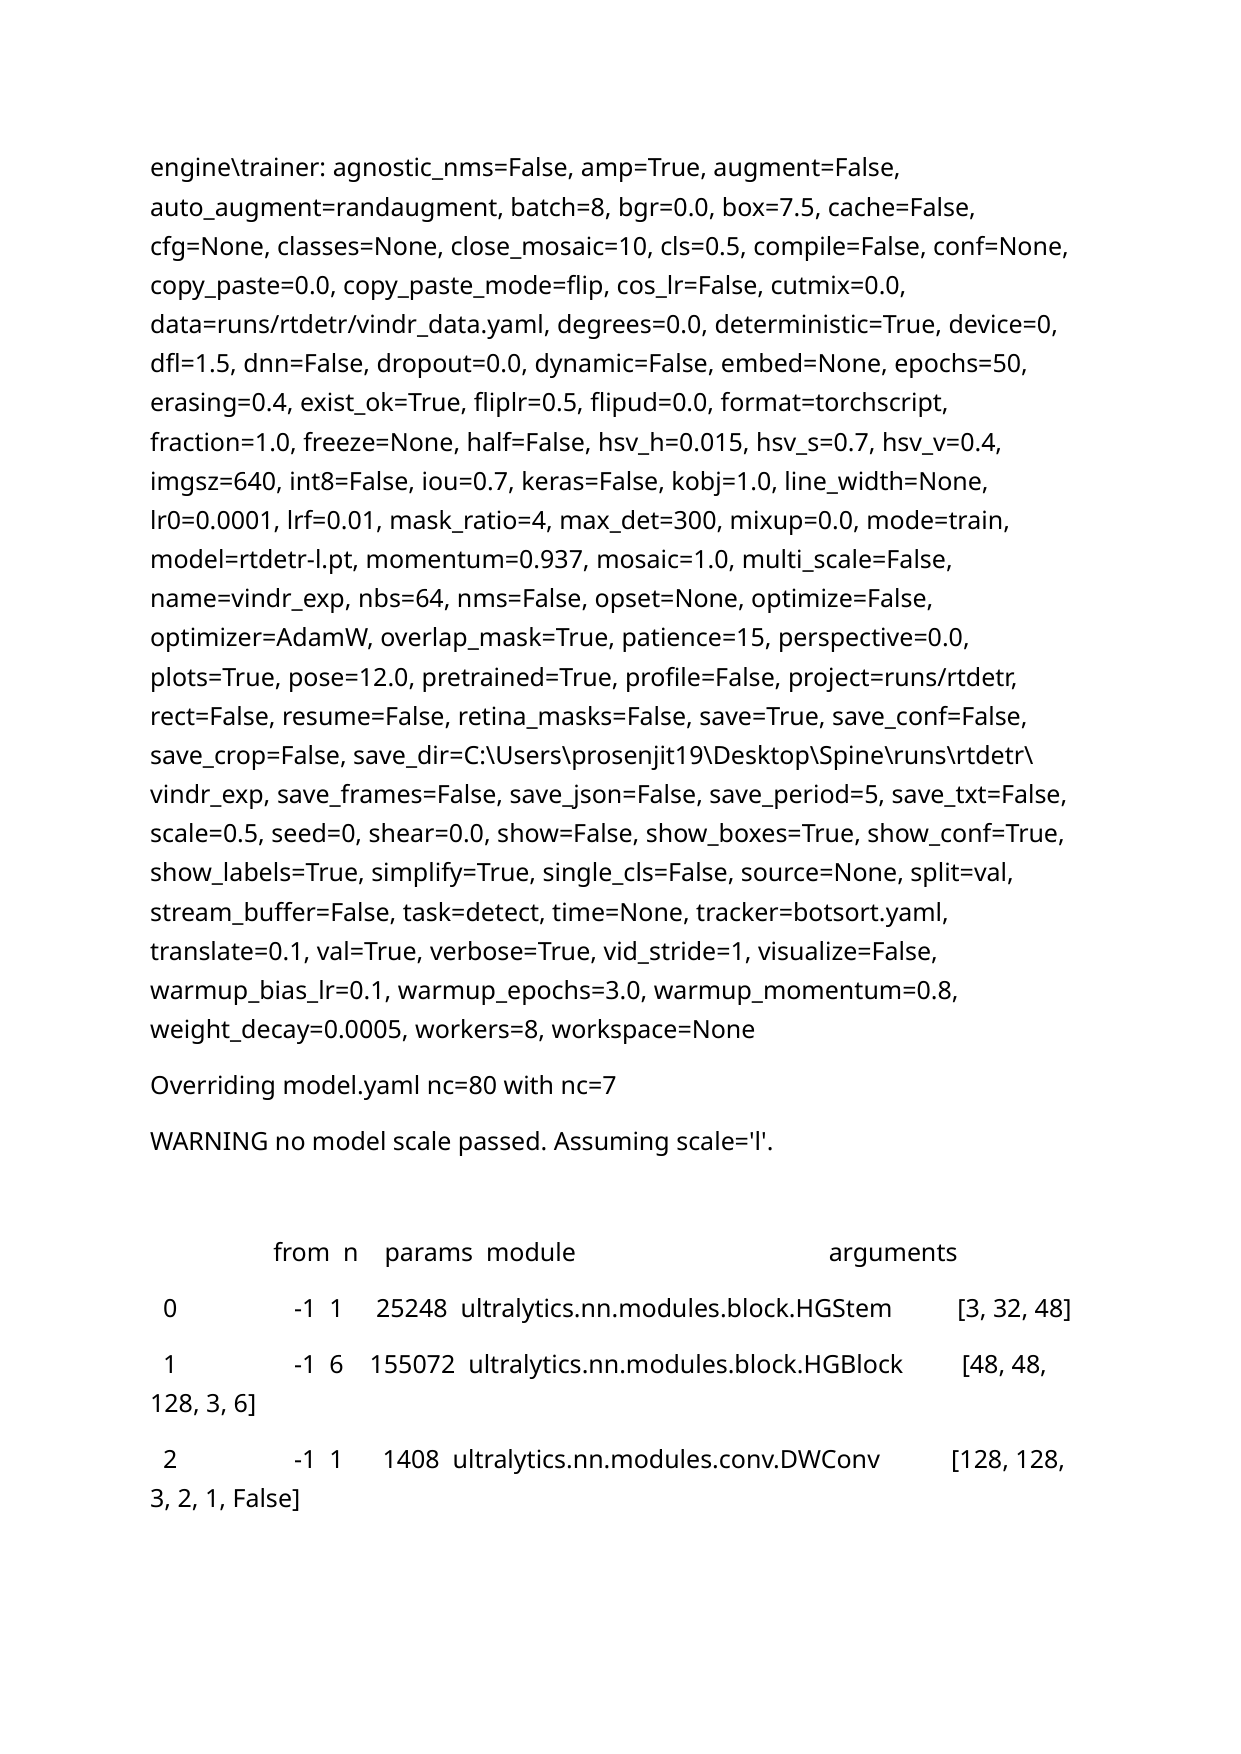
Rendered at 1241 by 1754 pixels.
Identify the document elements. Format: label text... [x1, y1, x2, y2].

text Overriding model.yaml nc=80 with nc=7 [150, 1067, 1090, 1102]
text 0 -1 1 25248 ultralytics.nn.modules.block.HGStem [3, 32, 48] [150, 1291, 1090, 1325]
text from n params module arguments [150, 1235, 1090, 1269]
text 2 -1 1 1408 ultralytics.nn.modules.conv.DWConv [128, 128, 3, 2, 1, False] [150, 1442, 1090, 1515]
text engine\trainer: agnostic_nms=False, amp=True, augment=False, auto_augment=randaugment, batch=8, bgr=0.0, box=7.5, cache=False, cfg=None, classes=None, close_mosaic=10, cls=0.5, compile=False, conf=None, copy_paste=0.0, copy_paste_mode=flip, cos_lr=False, cutmix=0.0, data=runs/rtdetr/vindr_data.yaml, degrees=0.0, deterministic=True, device=0, dfl=1.5, dnn=False, dropout=0.0, dynamic=False, embed=None, epochs=50, erasing=0.4, exist_ok=True, fliplr=0.5, flipud=0.0, format=torchscript, fraction=1.0, freeze=None, half=False, hsv_h=0.015, hsv_s=0.7, hsv_v=0.4, imgsz=640, int8=False, iou=0.7, keras=False, kobj=1.0, line_width=None, lr0=0.0001, lrf=0.01, mask_ratio=4, max_det=300, mixup=0.0, mode=train, model=rtdetr-l.pt, momentum=0.937, mosaic=1.0, multi_scale=False, name=vindr_exp, nbs=64, nms=False, opset=None, optimize=False, optimizer=AdamW, overlap_mask=True, patience=15, perspective=0.0, plots=True, pose=12.0, pretrained=True, profile=False, project=runs/rtdetr, rect=False, resume=False, retina_masks=False, save=True, save_conf=False, save_crop=False, save_dir=C:\Users\prosenjit19\Desktop\Spine\runs\rtdetr\vindr_exp, save_frames=False, save_json=False, save_period=5, save_txt=False, scale=0.5, seed=0, shear=0.0, show=False, show_boxes=True, show_conf=True, show_labels=True, simplify=True, single_cls=False, source=None, split=val, stream_buffer=False, task=detect, time=None, tracker=botsort.yaml, translate=0.1, val=True, verbose=True, vid_stride=1, visualize=False, warmup_bias_lr=0.1, warmup_epochs=3.0, warmup_momentum=0.8, weight_decay=0.0005, workers=8, workspace=None [150, 150, 1090, 1046]
text 1 -1 6 155072 ultralytics.nn.modules.block.HGBlock [48, 48, 128, 3, 6] [150, 1347, 1090, 1420]
text WARNING no model scale passed. Assuming scale='l'. [150, 1123, 1090, 1157]
